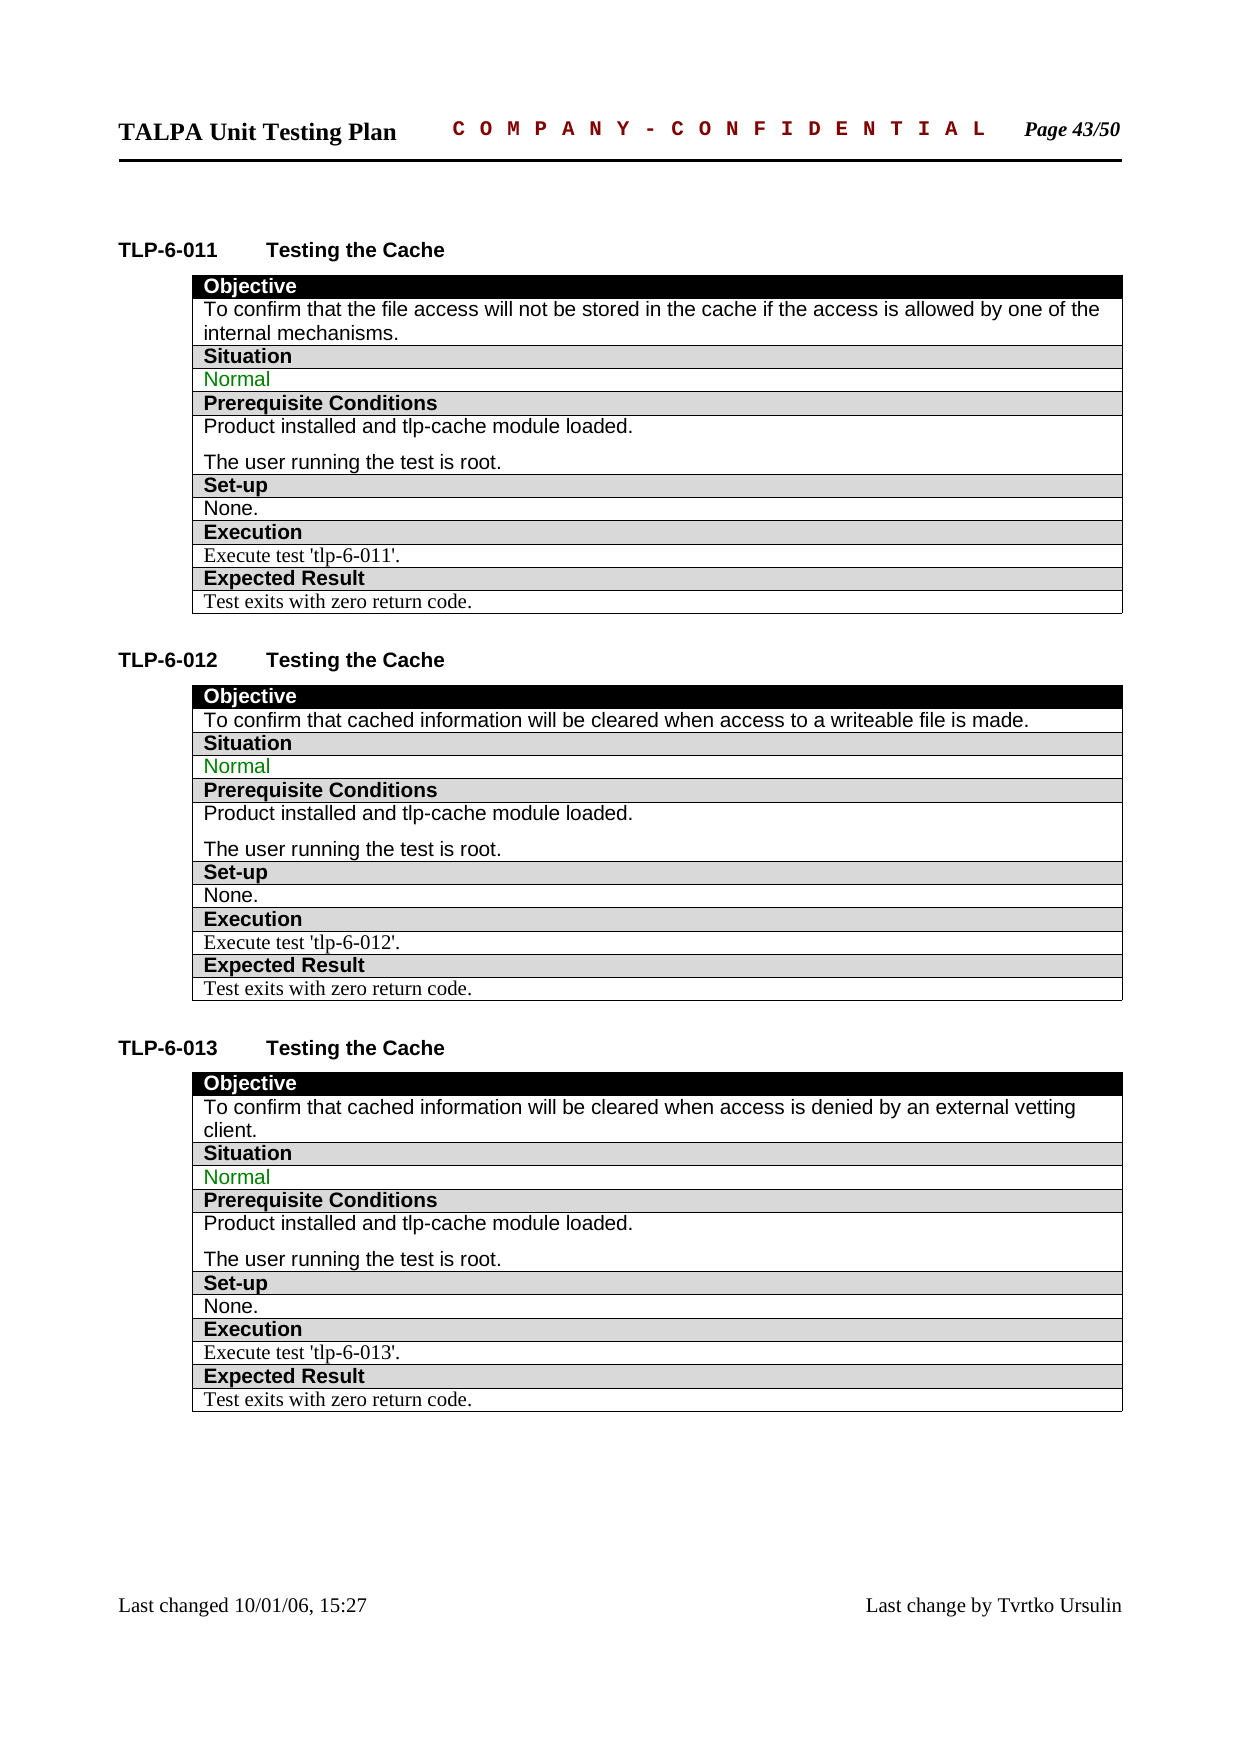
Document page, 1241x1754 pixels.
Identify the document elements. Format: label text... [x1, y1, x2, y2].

table_cell Situation [193, 1143, 1122, 1165]
table_cell Execute test 'tlp-6-013'. [193, 1342, 1122, 1364]
text TLP-6-013 Testing the Cache [118, 1036, 1122, 1059]
table_cell Test exits with zero return code. [193, 1389, 1122, 1411]
table_cell Set-up [193, 1272, 1122, 1294]
table_header Objective [193, 1073, 1122, 1095]
table_cell Normal [193, 369, 1122, 391]
table_cell None. [193, 885, 1122, 907]
table_cell Execute test 'tlp-6-011'. [193, 545, 1122, 567]
table_cell Expected Result [193, 568, 1122, 590]
table_cell Situation [193, 346, 1122, 368]
table_cell Product installed and tlp-cache module loaded. The user running the test is root. [193, 1213, 1122, 1271]
table_cell Execution [193, 1319, 1122, 1341]
table_cell Prerequisite Conditions [193, 1190, 1122, 1212]
table_cell Expected Result [193, 1365, 1122, 1388]
text TLP-6-011 Testing the Cache [118, 239, 1122, 262]
table_cell Execution [193, 908, 1122, 931]
table_cell None. [193, 1295, 1122, 1318]
table_cell Set-up [193, 475, 1122, 497]
text TLP-6-012 Testing the Cache [118, 649, 1122, 672]
table_cell Test exits with zero return code. [193, 591, 1122, 613]
table_cell Situation [193, 733, 1122, 755]
table_cell Expected Result [193, 955, 1122, 977]
table_cell Normal [193, 1166, 1122, 1189]
table_cell Prerequisite Conditions [193, 392, 1122, 415]
table_header Objective [193, 276, 1122, 298]
table_cell Product installed and tlp-cache module loaded. The user running the test is root. [193, 416, 1122, 474]
table_cell Prerequisite Conditions [193, 779, 1122, 802]
table_cell Test exits with zero return code. [193, 978, 1122, 1000]
table_cell Normal [193, 756, 1122, 778]
table_cell Execute test 'tlp-6-012'. [193, 932, 1122, 954]
table_cell Execution [193, 521, 1122, 544]
table_cell To confirm that the file access will not be stored in the cache if the access is allowed by one of the internal mechanisms. [193, 299, 1122, 345]
table_cell To confirm that cached information will be cleared when access to a writeable file is made. [193, 709, 1122, 732]
table_cell Set-up [193, 862, 1122, 884]
table_cell None. [193, 498, 1122, 520]
table_header Objective [193, 686, 1122, 708]
table_cell To confirm that cached information will be cleared when access is denied by an external vetting client. [193, 1096, 1122, 1142]
table_cell Product installed and tlp-cache module loaded. The user running the test is root. [193, 803, 1122, 861]
